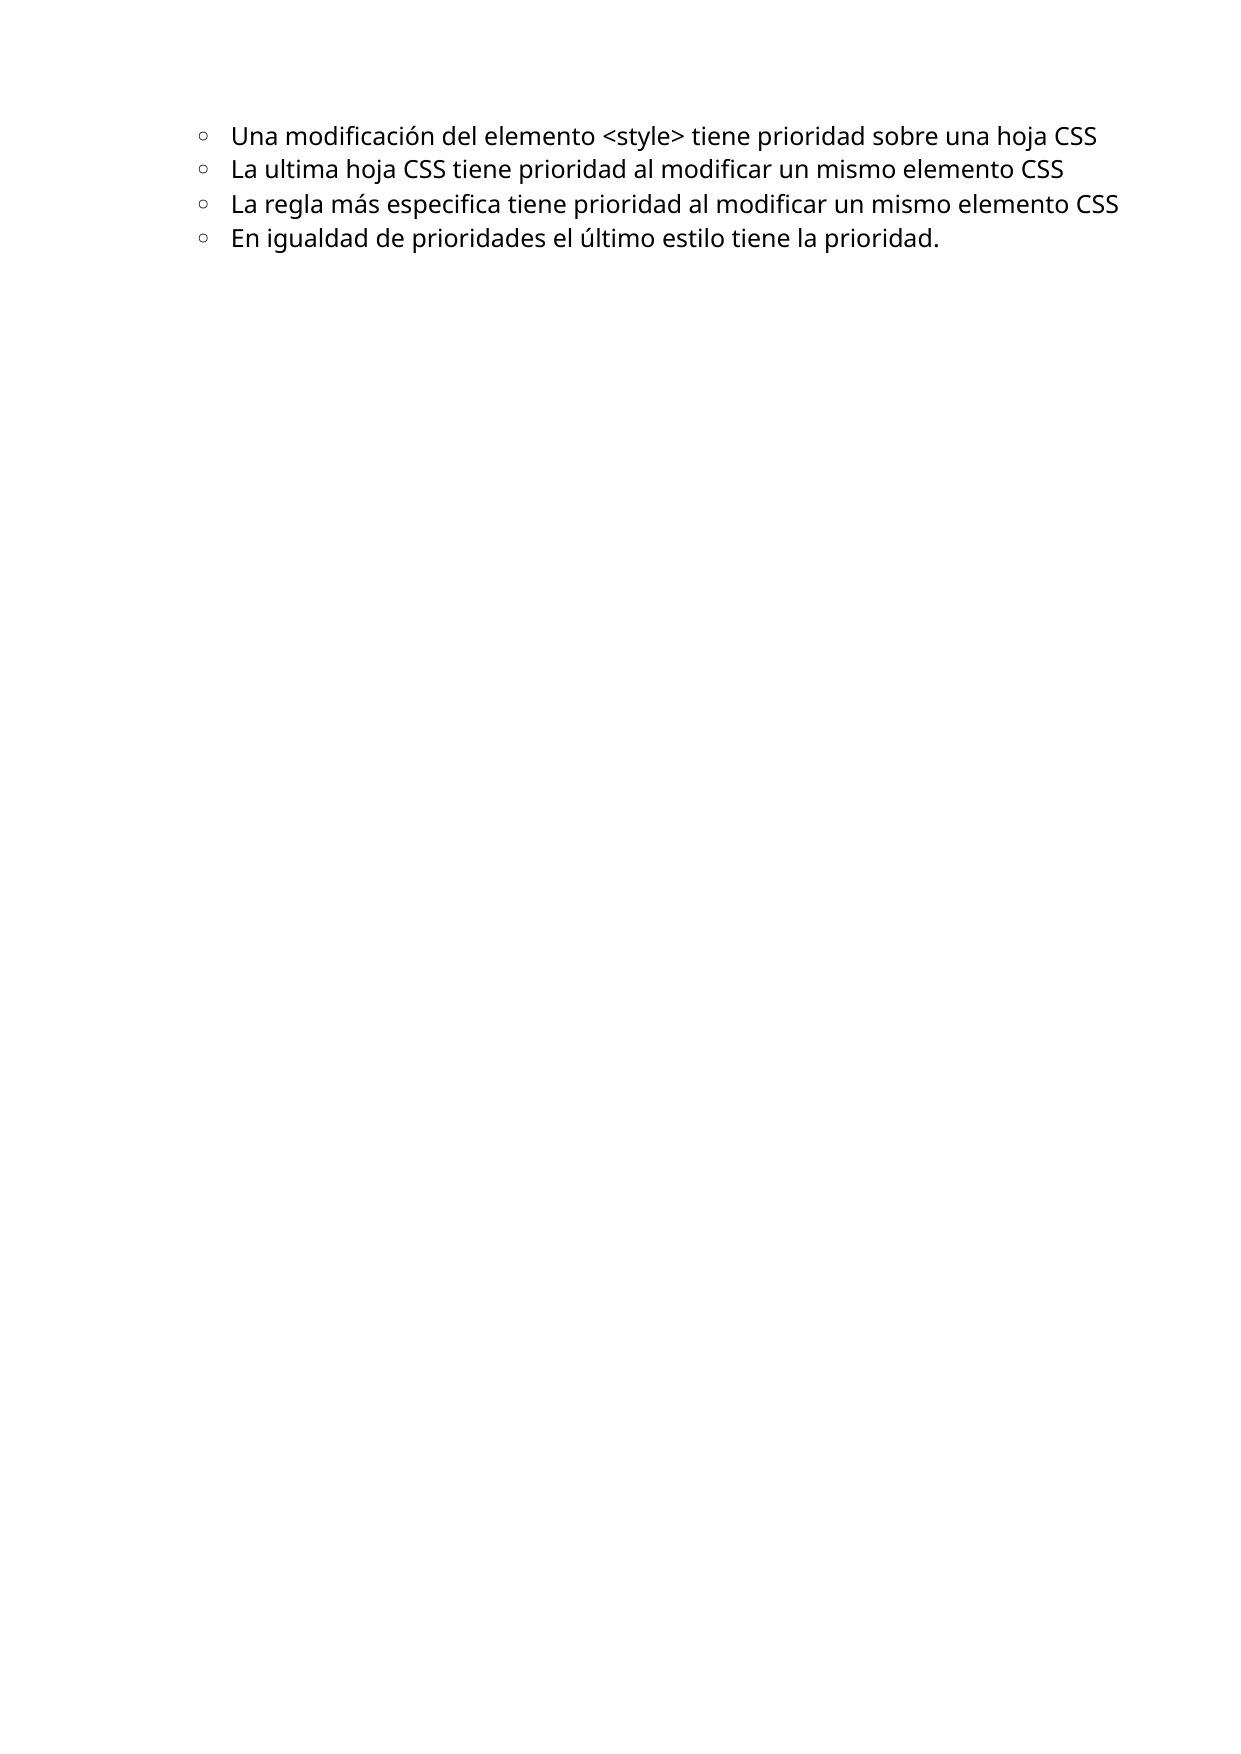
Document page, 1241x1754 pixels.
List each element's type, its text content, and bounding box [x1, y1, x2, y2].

list La regla más especifica tiene prioridad al modificar un mismo elemento CSS [193, 186, 1122, 220]
list En igualdad de prioridades el último estilo tiene la prioridad. [193, 220, 1122, 254]
list La ultima hoja CSS tiene prioridad al modificar un mismo elemento CSS [193, 152, 1122, 186]
list Una modificación del elemento <style> tiene prioridad sobre una hoja CSS [193, 118, 1122, 152]
